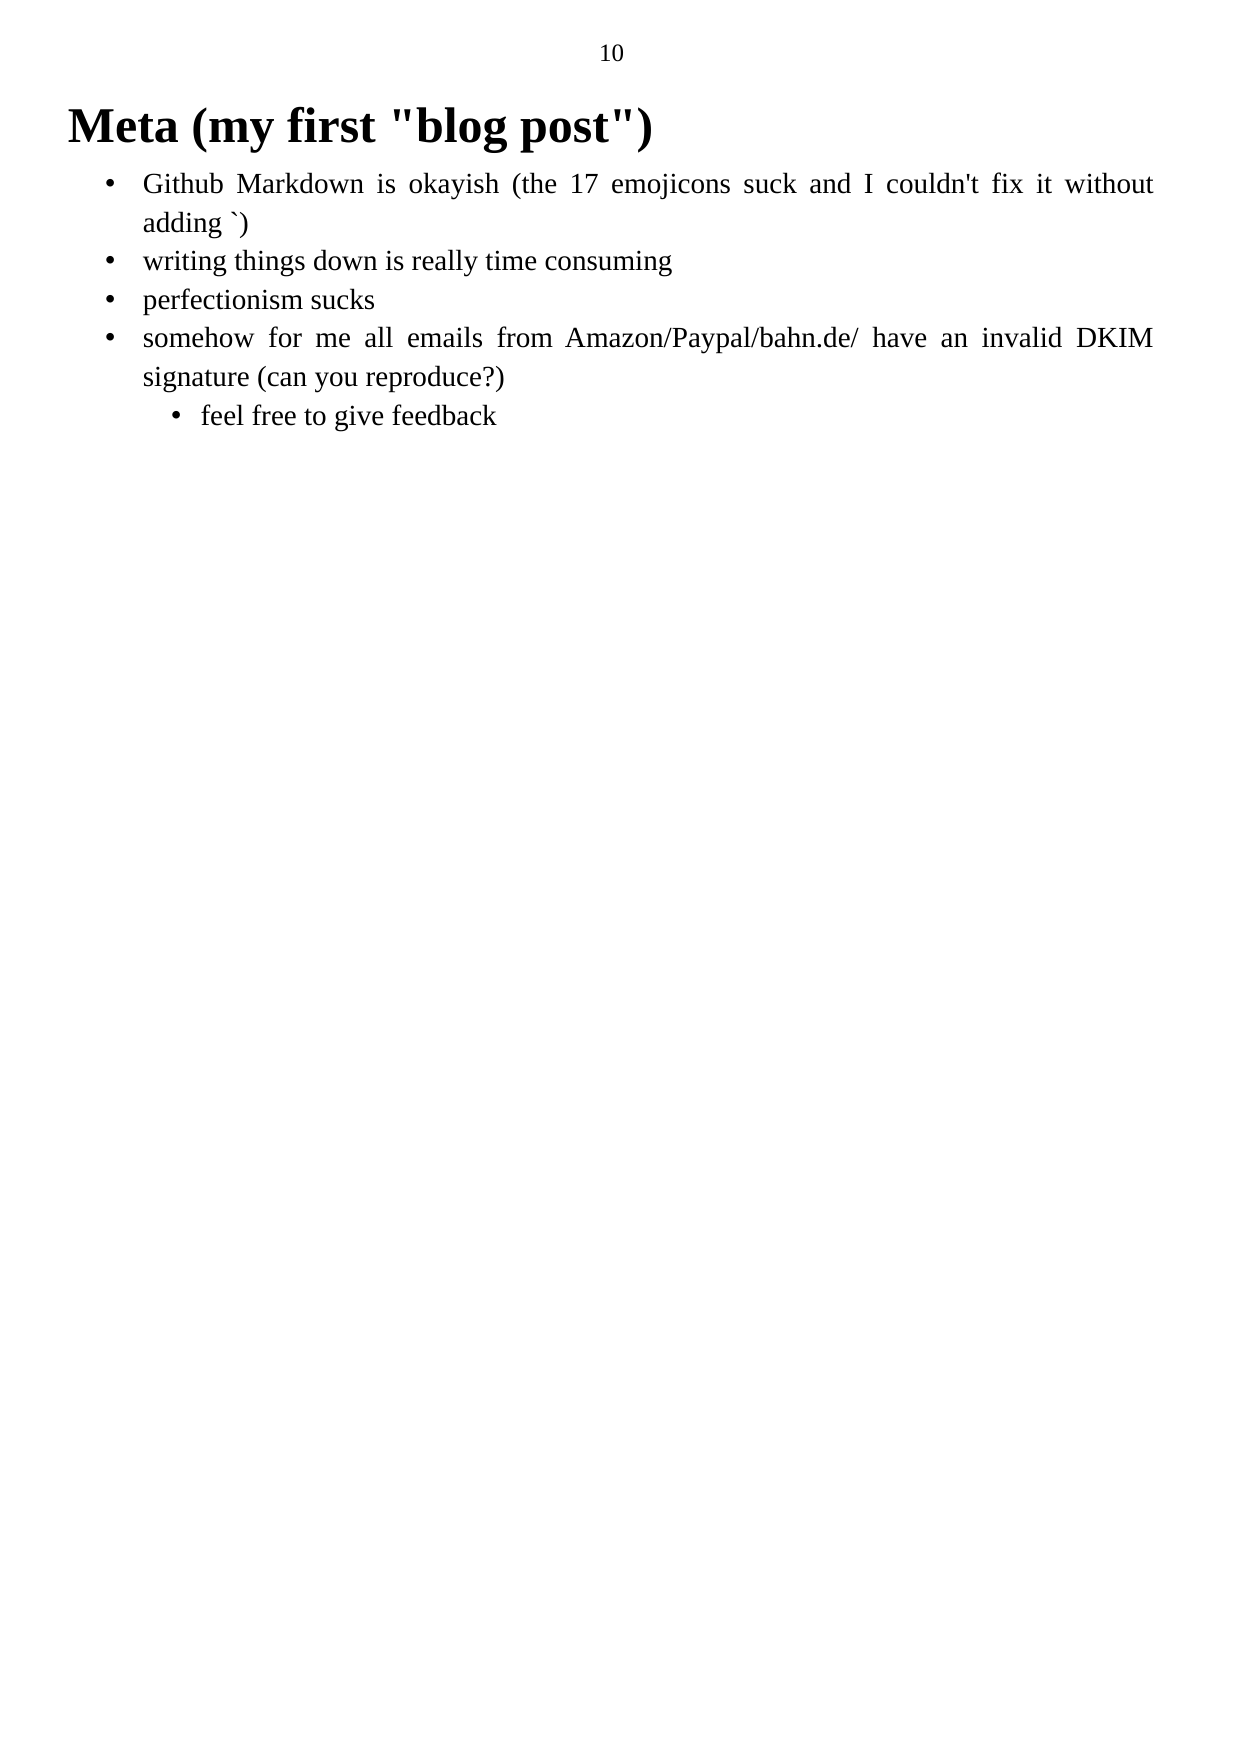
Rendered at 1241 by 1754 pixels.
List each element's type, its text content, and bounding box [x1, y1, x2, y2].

list writing things down is really time consuming [105, 243, 1155, 277]
list Github Markdown is okayish (the 17 emojicons suck and I couldn't fix it without adding `) [105, 166, 1155, 238]
list perfectionism sucks [105, 282, 1155, 316]
list feel free to give feedback [112, 398, 1155, 431]
list somehow for me all emails from Amazon/Paypal/bahn.de/ have an invalid DKIM signature (can you reproduce?) [105, 321, 1155, 393]
subtitle Meta (my first "blog post") [68, 96, 1155, 153]
